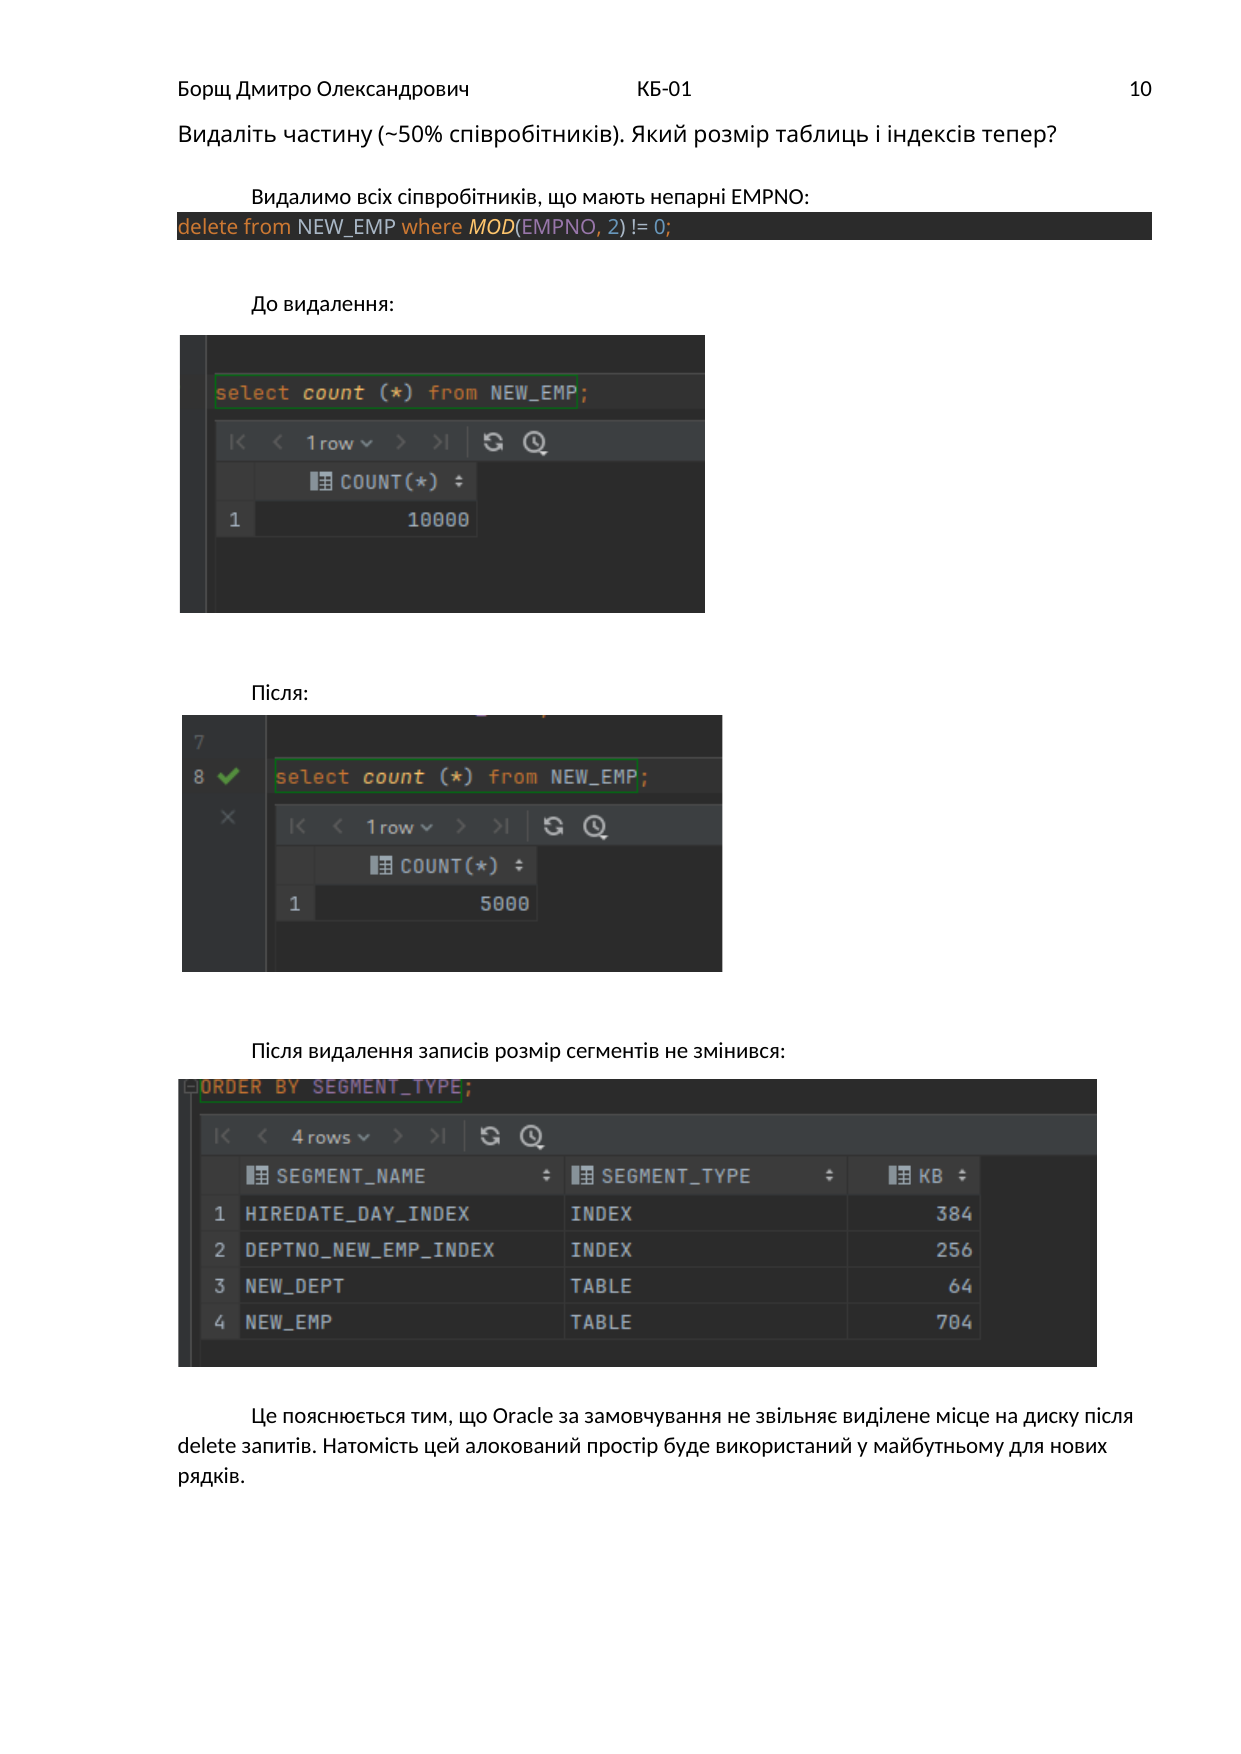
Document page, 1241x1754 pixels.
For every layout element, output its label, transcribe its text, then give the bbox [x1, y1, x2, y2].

text Видалимо всіх сіпвробітників, що мають непарні EMPNO: [177, 182, 1152, 210]
picture [179, 335, 705, 613]
picture [182, 715, 723, 972]
text delete from NEW_EMP where MOD(EMPNO, 2) != 0; [177, 212, 1152, 240]
text Це пояснюється тим, що Oracle за замовчування не звільняє виділене місце на диску після delete запитів. Натомість цей алокований простір буде використаний у майбутньому для нових рядків. [177, 1401, 1152, 1489]
text Після: [177, 678, 1152, 706]
text Видаліть частину (~50% співробітників). Який розмір таблиць і індексів тепер? [177, 118, 1152, 179]
text Після видалення записів розмір сегментів не змінився: [177, 1036, 1152, 1064]
picture [178, 1079, 1097, 1367]
text До видалення: [177, 289, 1152, 317]
